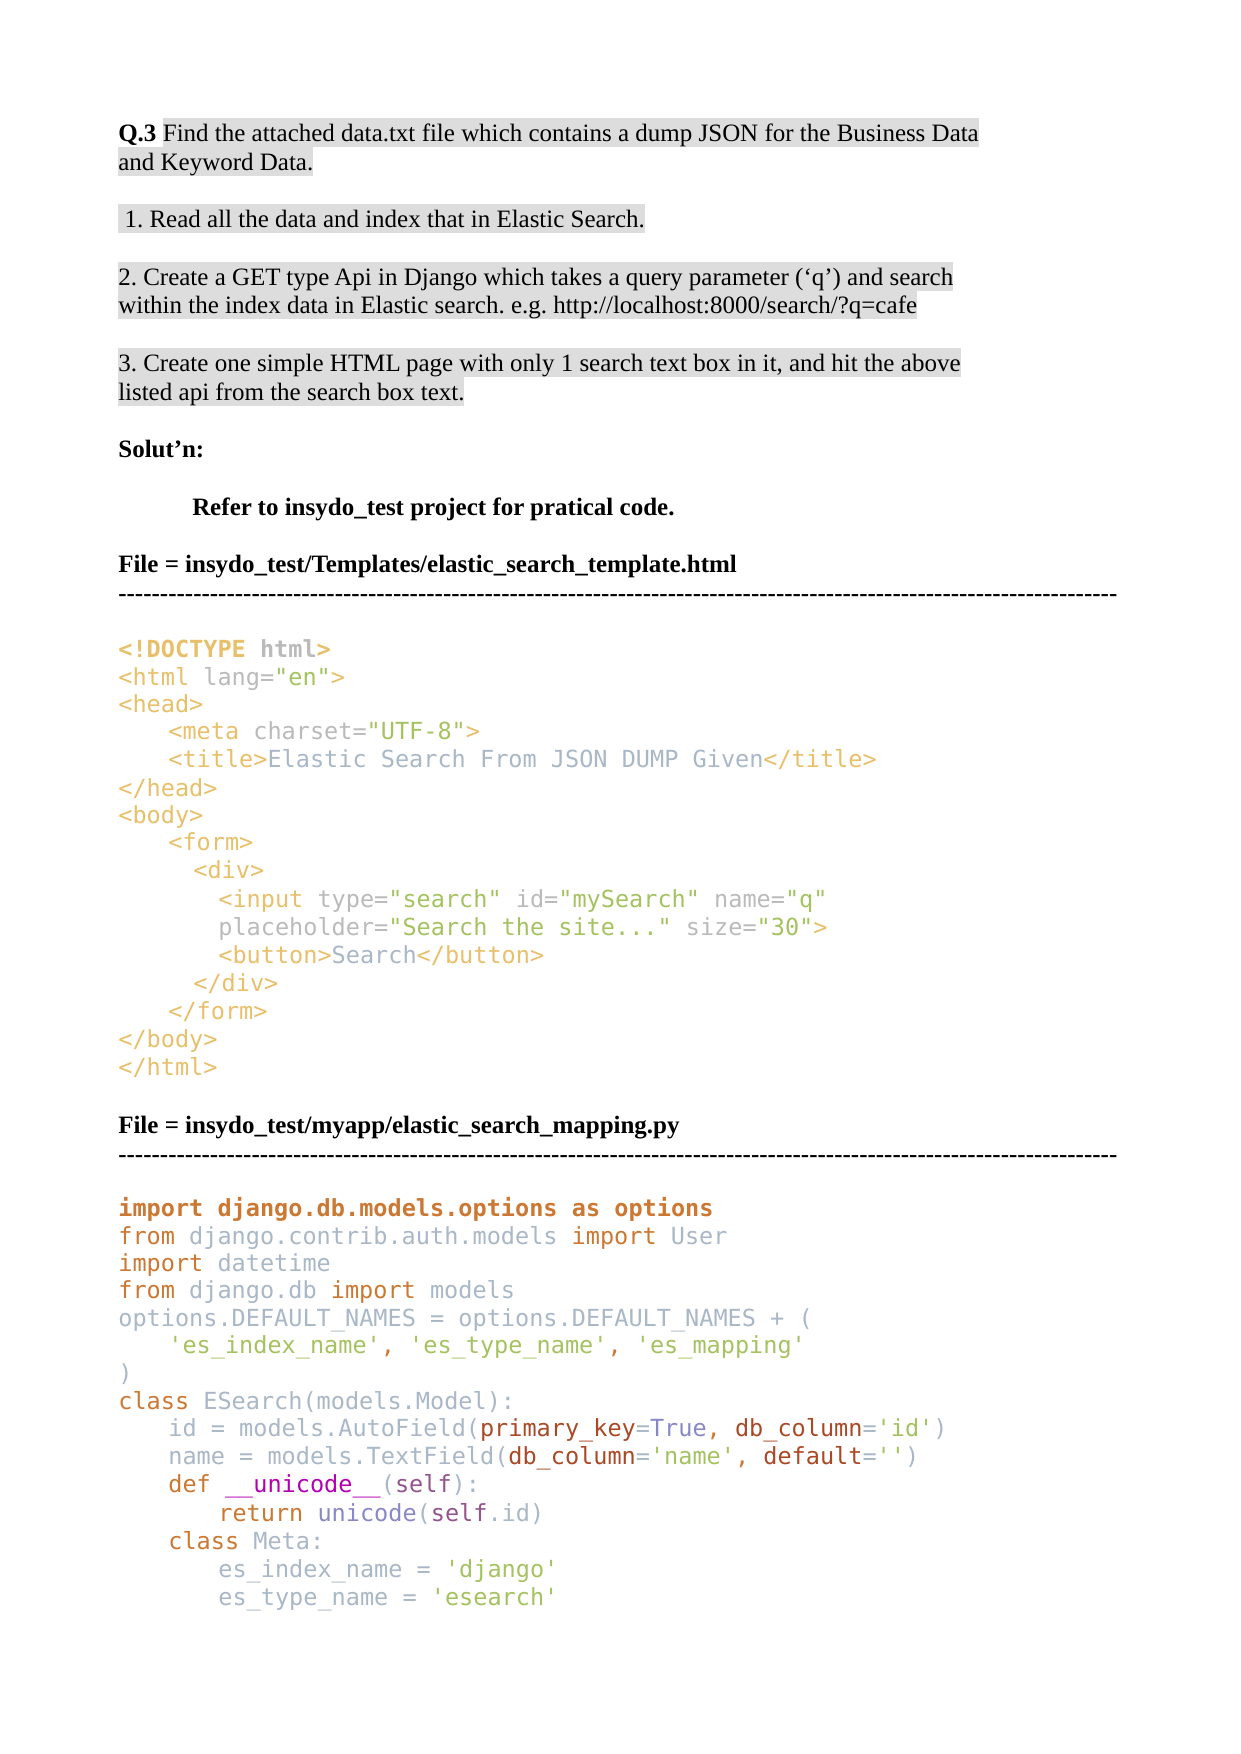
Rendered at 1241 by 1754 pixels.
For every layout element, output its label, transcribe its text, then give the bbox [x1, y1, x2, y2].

text File = insydo_test/Templates/elastic_search_template.html [118, 549, 1122, 578]
text name = models.TextField(db_column='name', default='') [118, 1443, 1122, 1471]
text 'es_index_name', 'es_type_name', 'es_mapping' [118, 1332, 1122, 1360]
text <body> [118, 801, 1122, 829]
text </body> [118, 1026, 1122, 1053]
text class ESearch(models.Model): [118, 1387, 1122, 1415]
text <!DOCTYPE html> [118, 636, 1122, 663]
text options.DEFAULT_NAMES = options.DEFAULT_NAMES + ( [118, 1304, 1122, 1332]
text File = insydo_test/myapp/elastic_search_mapping.py [118, 1110, 1122, 1139]
text ------------------------------------------------------------------------------------------------------------------------ [118, 1139, 1122, 1167]
text es_type_name = 'esearch' [118, 1583, 1122, 1612]
text <meta charset="UTF-8"> [118, 718, 1122, 746]
text <head> [118, 690, 1122, 718]
text <form> [118, 829, 1122, 857]
text from django.db import models [118, 1277, 1122, 1304]
text def __unicode__(self): [118, 1471, 1122, 1499]
text 3. Create one simple HTML page with only 1 search text box in it, and hit the above [118, 348, 1122, 377]
text placeholder="Search the site..." size="30"> [118, 913, 1122, 941]
text Q.3 Find the attached data.txt file which contains a dump JSON for the Business Data [118, 118, 1122, 147]
text 2. Create a GET type Api in Django which takes a query parameter (‘q’) and search [118, 262, 1122, 291]
text </html> [118, 1053, 1122, 1081]
text <html lang="en"> [118, 663, 1122, 690]
text <div> [118, 857, 1122, 885]
text Refer to insydo_test project for pratical code. [118, 492, 1122, 521]
text and Keyword Data. [118, 147, 1122, 176]
text class Meta: [118, 1527, 1122, 1555]
text es_index_name = 'django' [118, 1555, 1122, 1583]
text Solut’n: [118, 434, 1122, 463]
text import datetime [118, 1250, 1122, 1277]
text </head> [118, 774, 1122, 801]
text id = models.AutoField(primary_key=True, db_column='id') [118, 1415, 1122, 1443]
text </div> [118, 969, 1122, 998]
text ------------------------------------------------------------------------------------------------------------------------ [118, 578, 1122, 607]
text listed api from the search box text. [118, 377, 1122, 406]
text from django.contrib.auth.models import User [118, 1222, 1122, 1250]
text return unicode(self.id) [118, 1499, 1122, 1527]
text <title>Elastic Search From JSON DUMP Given</title> [118, 746, 1122, 774]
text <button>Search</button> [118, 941, 1122, 969]
text <input type="search" id="mySearch" name="q" [118, 885, 1122, 913]
text import django.db.models.options as options [118, 1195, 1122, 1222]
text ) [118, 1360, 1122, 1387]
text 1. Read all the data and index that in Elastic Search. [118, 204, 1122, 233]
text </form> [118, 998, 1122, 1026]
text within the index data in Elastic search. e.g. http://localhost:8000/search/?q=cafe [118, 291, 1122, 319]
